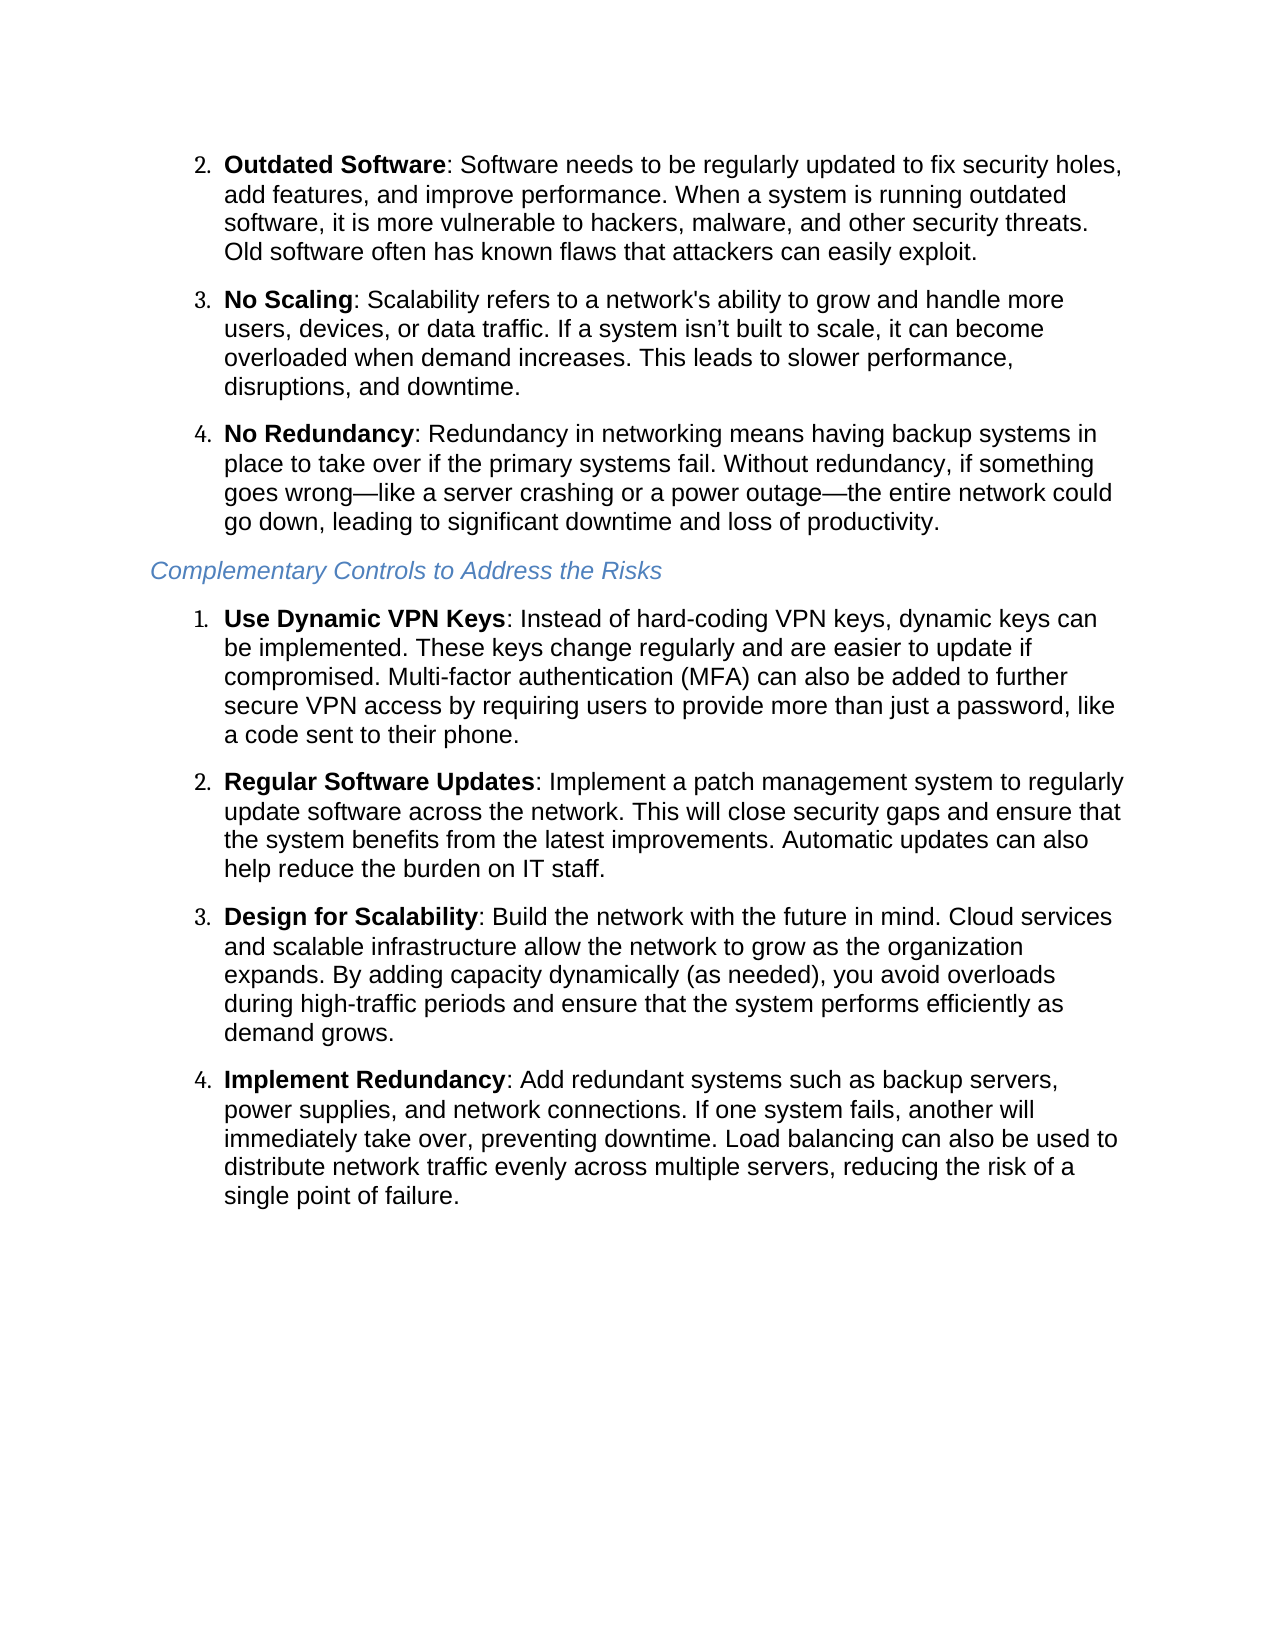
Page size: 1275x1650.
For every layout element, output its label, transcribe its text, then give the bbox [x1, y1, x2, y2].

list No Redundancy: Redundancy in networking means having backup systems in place to take over if the primary systems fail. Without redundancy, if something goes wrong—like a server crashing or a power outage—the entire network could go down, leading to significant downtime and loss of productivity. [194, 419, 1125, 535]
list Design for Scalability: Build the network with the future in mind. Cloud services and scalable infrastructure allow the network to grow as the organization expands. By adding capacity dynamically (as needed), you avoid overloads during high-traffic periods and ensure that the system performs efficiently as demand grows. [194, 902, 1125, 1046]
list Regular Software Updates: Implement a patch management system to regularly update software across the network. This will close security gaps and ensure that the system benefits from the latest improvements. Automatic updates can also help reduce the burden on IT staff. [194, 767, 1125, 883]
list Use Dynamic VPN Keys: Instead of hard-coding VPN keys, dynamic keys can be implemented. These keys change regularly and are easier to update if compromised. Multi-factor authentication (MFA) can also be added to further secure VPN access by requiring users to provide more than just a password, like a code sent to their phone. [194, 604, 1125, 748]
subtitle Complementary Controls to Address the Risks [150, 556, 1125, 585]
list No Scaling: Scalability refers to a network's ability to grow and handle more users, devices, or data traffic. If a system isn’t built to scale, it can become overloaded when demand increases. This leads to slower performance, disruptions, and downtime. [194, 285, 1125, 401]
list Outdated Software: Software needs to be regularly updated to fix security holes, add features, and improve performance. When a system is running outdated software, it is more vulnerable to hackers, malware, and other security threats. Old software often has known flaws that attackers can easily exploit. [194, 150, 1125, 266]
list Implement Redundancy: Add redundant systems such as backup servers, power supplies, and network connections. If one system fails, another will immediately take over, preventing downtime. Load balancing can also be used to distribute network traffic evenly across multiple servers, reducing the risk of a single point of failure. [194, 1065, 1125, 1210]
